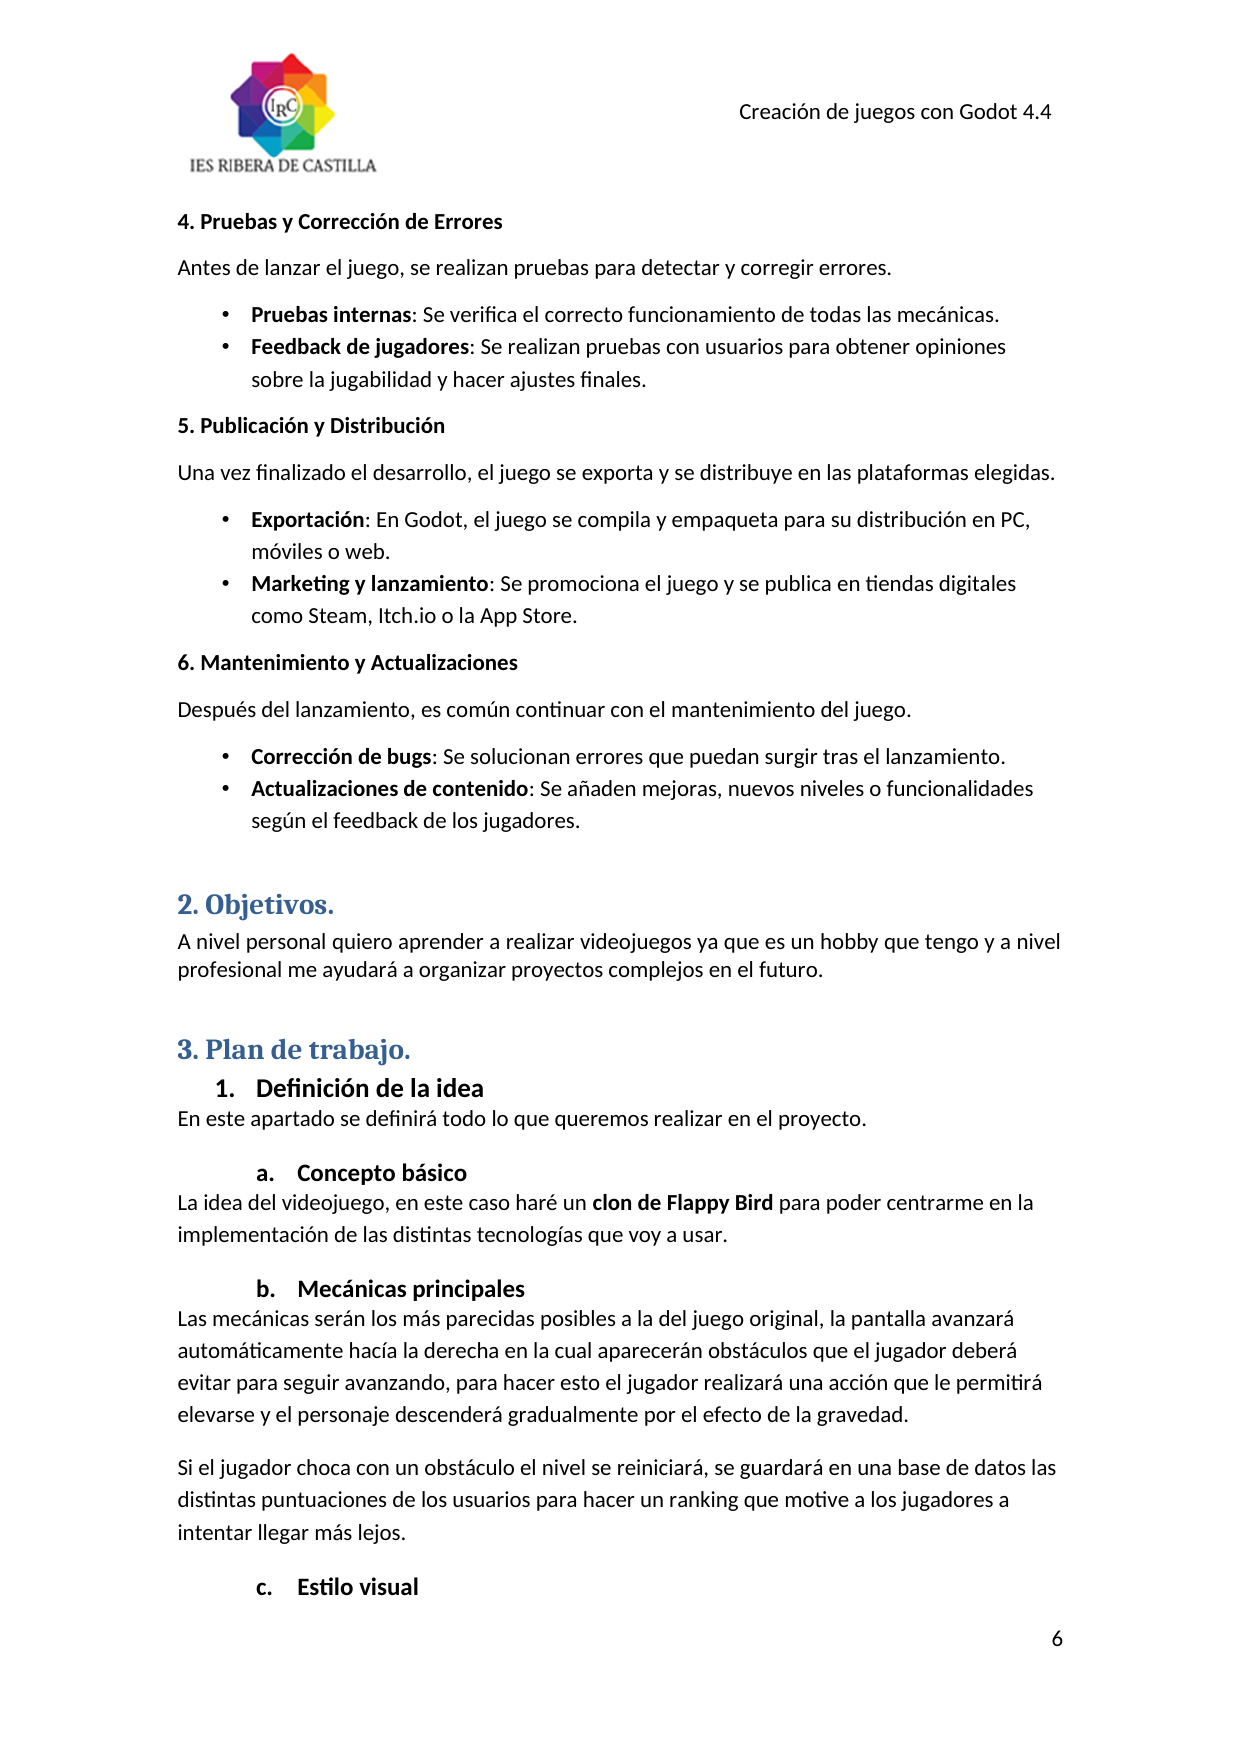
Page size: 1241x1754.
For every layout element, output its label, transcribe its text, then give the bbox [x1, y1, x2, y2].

subtitle 2. Objetivos. [177, 888, 1063, 922]
list Exportación: En Godot, el juego se compila y empaqueta para su distribución en PC, móviles o web. [222, 505, 1063, 565]
text Si el jugador choca con un obstáculo el nivel se reiniciará, se guardará en una base de datos las distintas puntuaciones de los usuarios para hacer un ranking que motive a los jugadores a intentar llegar más lejos. [177, 1453, 1063, 1546]
text A nivel personal quiero aprender a realizar videojuegos ya que es un hobby que tengo y a nivel profesional me ayudará a organizar proyectos complejos en el futuro. [177, 927, 1063, 983]
text La idea del videojuego, en este caso haré un clon de Flappy Bird para poder centrarme en la implementación de las distintas tecnologías que voy a usar. [177, 1188, 1063, 1248]
text Antes de lanzar el juego, se realizan pruebas para detectar y corregir errores. [177, 253, 1063, 282]
picture [188, 44, 381, 179]
list Concepto básico [256, 1158, 1063, 1188]
list Estilo visual [256, 1571, 1063, 1601]
text En este apartado se definirá todo lo que queremos realizar en el proyecto. [177, 1104, 1063, 1133]
text Después del lanzamiento, es común continuar con el mantenimiento del juego. [177, 695, 1063, 723]
text Las mecánicas serán los más parecidas posibles a la del juego original, la pantalla avanzará automáticamente hacía la derecha en la cual aparecerán obstáculos que el jugador deberá evitar para seguir avanzando, para hacer esto el jugador realizará una acción que le permitirá elevarse y el personaje descenderá gradualmente por el efecto de la gravedad. [177, 1304, 1063, 1428]
text 6. Mantenimiento y Actualizaciones [177, 648, 1063, 676]
subtitle 3. Plan de trabajo. [177, 1033, 1063, 1067]
list Pruebas internas: Se verifica el correcto funcionamiento de todas las mecánicas. [222, 300, 1063, 328]
text Una vez finalizado el desarrollo, el juego se exporta y se distribuye en las plataformas elegidas. [177, 458, 1063, 486]
list Definición de la idea [214, 1072, 1063, 1104]
list Feedback de jugadores: Se realizan pruebas con usuarios para obtener opiniones sobre la jugabilidad y hacer ajustes finales. [222, 332, 1063, 393]
list Corrección de bugs: Se solucionan errores que puedan surgir tras el lanzamiento. [222, 742, 1063, 770]
list Actualizaciones de contenido: Se añaden mejoras, nuevos niveles o funcionalidades según el feedback de los jugadores. [222, 774, 1063, 834]
list Marketing y lanzamiento: Se promociona el juego y se publica en tiendas digitales como Steam, Itch.io o la App Store. [222, 569, 1063, 629]
list Mecánicas principales [256, 1273, 1063, 1304]
text 4. Pruebas y Corrección de Errores [177, 207, 1063, 235]
text 5. Publicación y Distribución [177, 411, 1063, 439]
